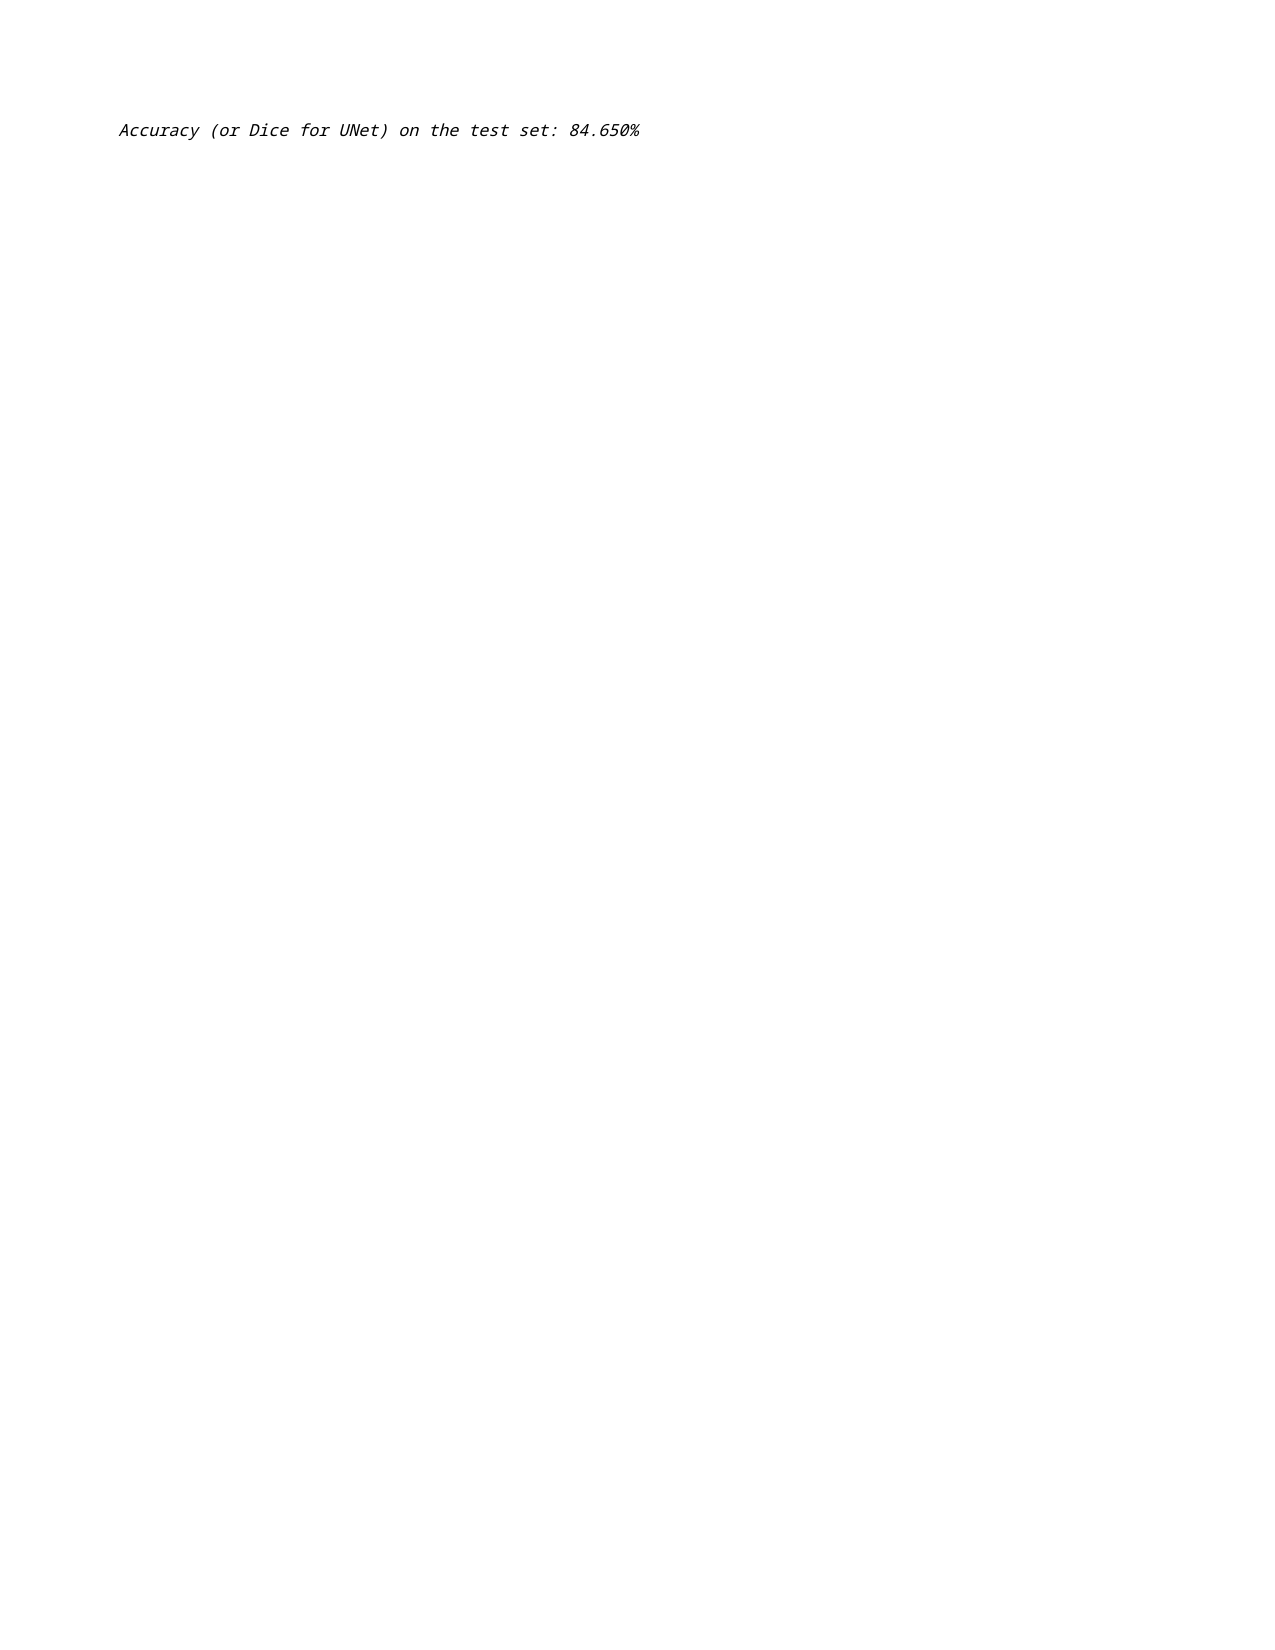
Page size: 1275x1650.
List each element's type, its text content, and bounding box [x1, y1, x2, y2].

text Accuracy (or Dice for UNet) on the test set: 84.650% [118, 118, 1157, 141]
